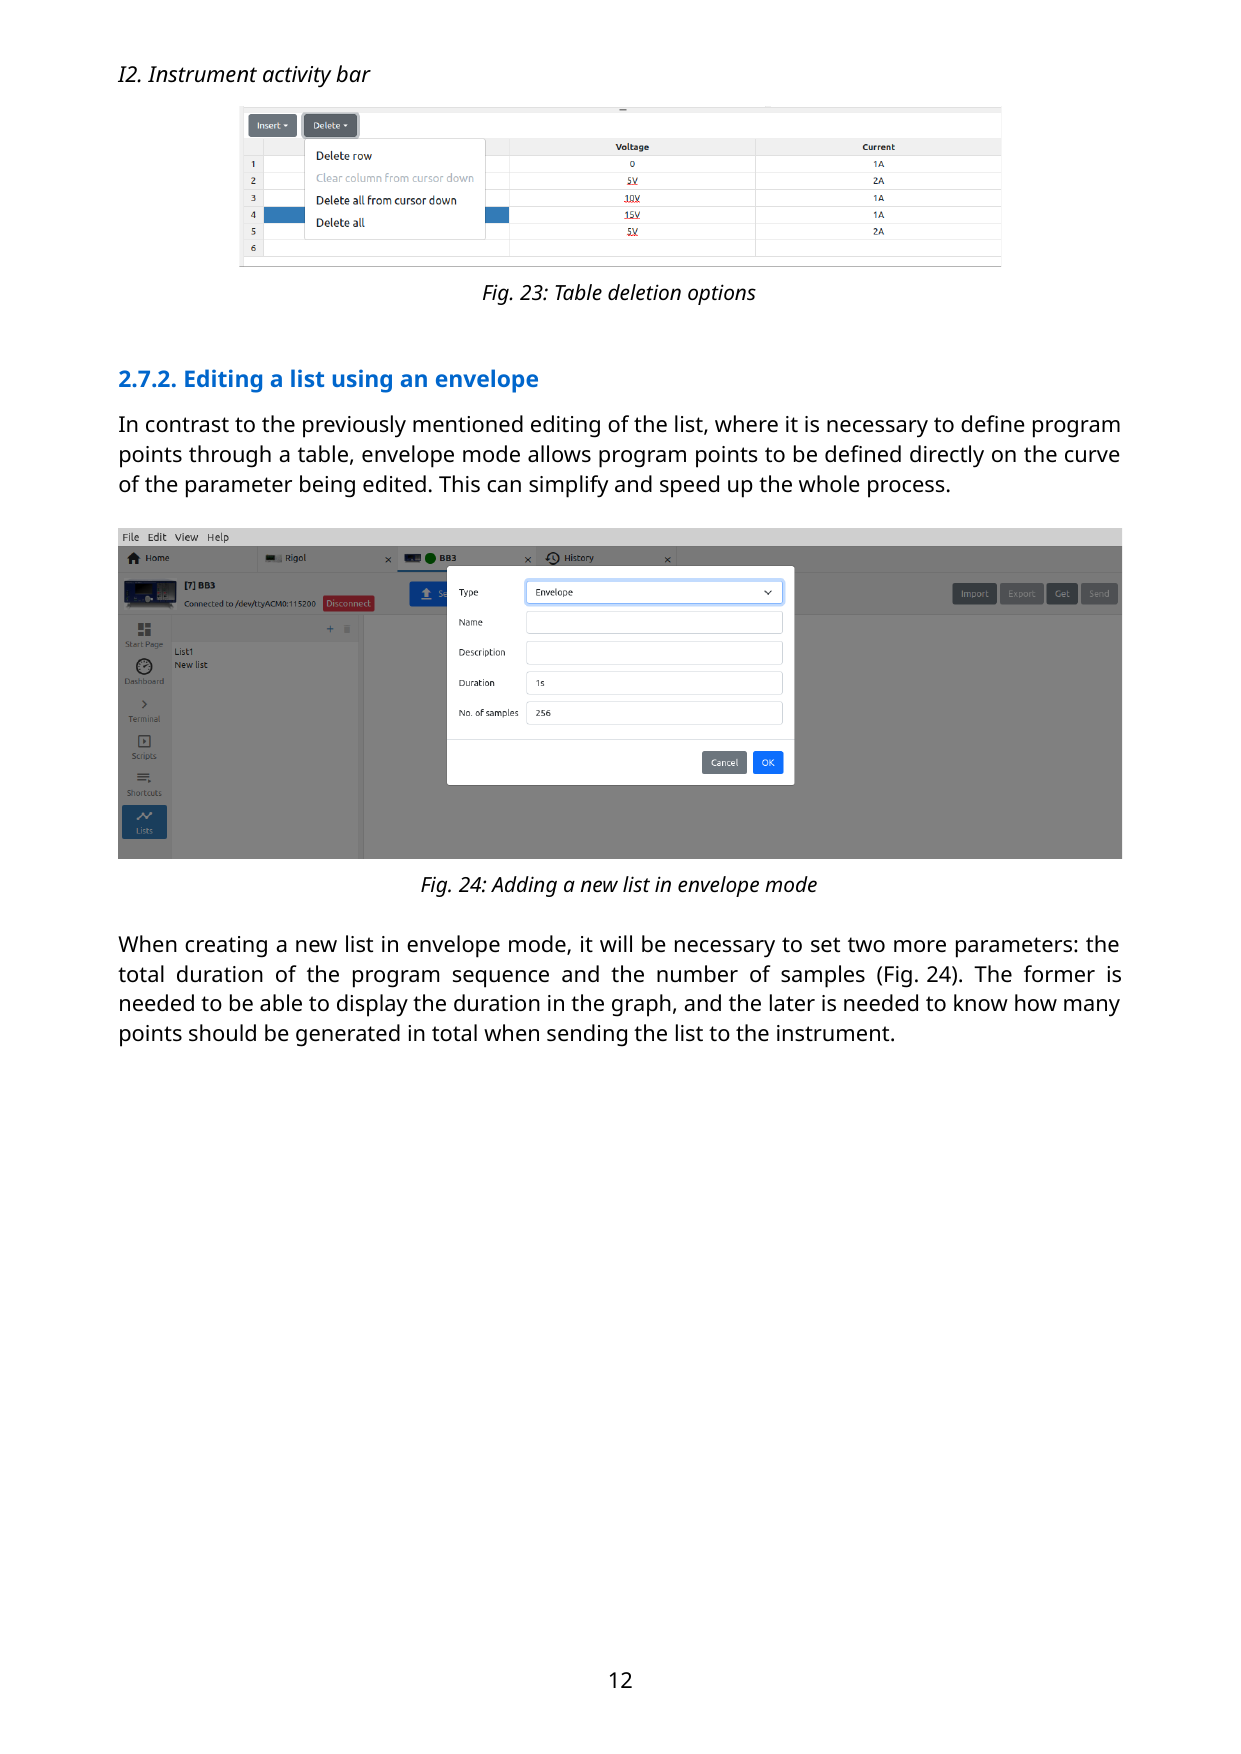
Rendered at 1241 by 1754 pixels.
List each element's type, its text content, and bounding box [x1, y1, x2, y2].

text In contrast to the previously mentioned editing of the list, where it is necessary to define program points through a table, envelope mode allows program points to be defined directly on the curve of the parameter being edited. This can simplify and speed up the whole process. [118, 409, 1122, 499]
text Fig. 23: Table deletion options [239, 267, 1001, 307]
text When creating a new list in envelope mode, it will be necessary to set two more parameters: the total duration of the program sequence and the number of samples (Fig. 24). The former is needed to be able to display the duration in the graph, and the later is needed to know how many points should be generated in total when sending the list to the instrument. [118, 929, 1122, 1048]
subtitle Editing a list using an envelope [118, 363, 1122, 394]
text Fig. 24: Adding a new list in envelope mode [118, 859, 1122, 899]
picture [118, 528, 1123, 859]
picture [239, 106, 1002, 267]
